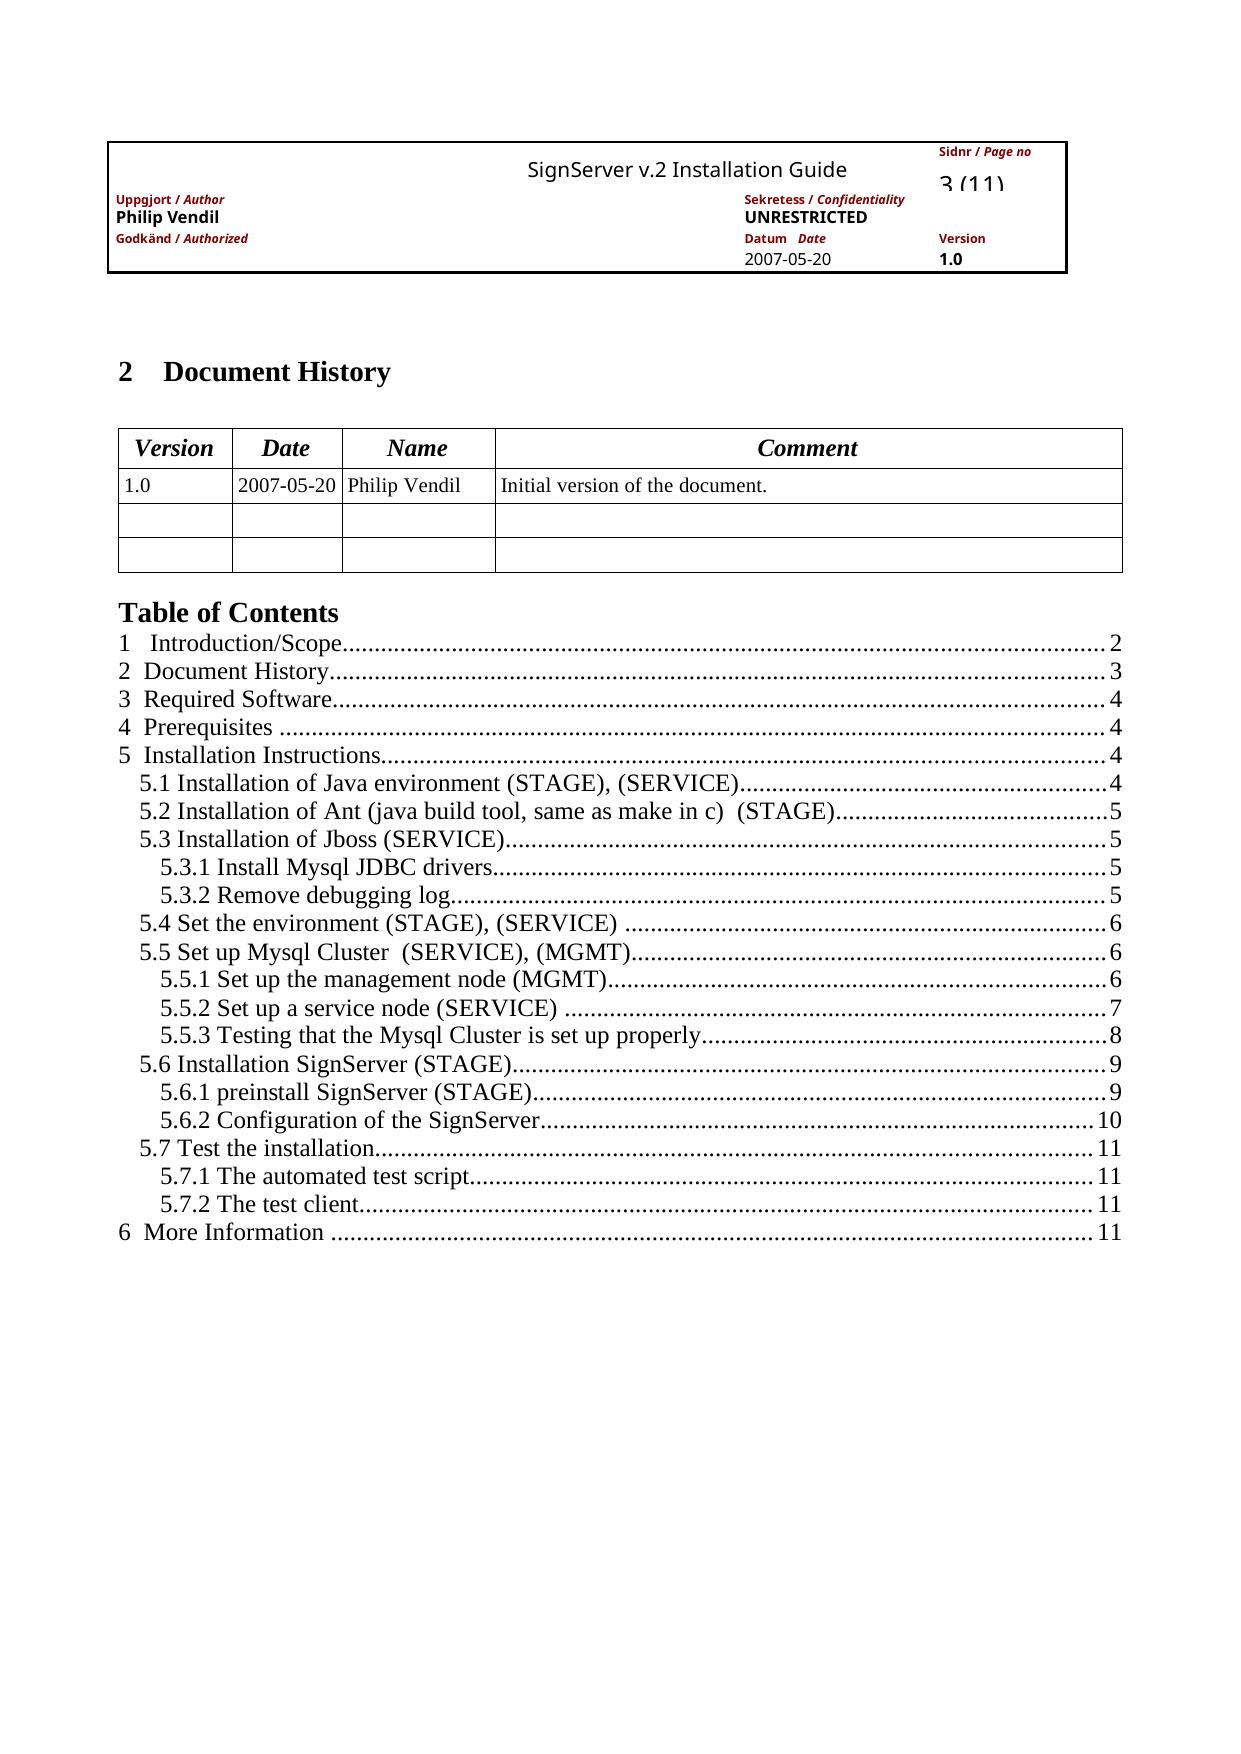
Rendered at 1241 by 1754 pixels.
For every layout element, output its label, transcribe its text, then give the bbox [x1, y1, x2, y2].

subtitle Document History [118, 355, 1122, 388]
table_cell [496, 538, 1122, 572]
text 5.1 Installation of Java environment (STAGE), (SERVICE) 4 [139, 769, 1122, 797]
text 3 Required Software 4 [118, 685, 1122, 713]
text 2 Document History 3 [118, 657, 1122, 685]
text 5.5.1 Set up the management node (MGMT) 6 [160, 965, 1122, 993]
table_cell Philip Vendil [343, 469, 495, 502]
text 5.4 Set the environment (STAGE), (SERVICE) 6 [139, 909, 1122, 937]
table_cell 1.0 [119, 469, 232, 502]
table_cell Initial version of the document. [496, 469, 1122, 502]
table_cell [343, 538, 495, 572]
text 5.3 Installation of Jboss (SERVICE) 5 [139, 825, 1122, 853]
text 5 Installation Instructions 4 [118, 741, 1122, 769]
table_cell [343, 504, 495, 537]
table_cell [496, 504, 1122, 537]
text 5.5.2 Set up a service node (SERVICE) 7 [160, 993, 1122, 1021]
table_cell 2007-05-20 [233, 469, 342, 502]
table_cell [233, 504, 342, 537]
table_cell [233, 538, 342, 572]
text 5.3.2 Remove debugging log 5 [160, 881, 1122, 909]
table_header Comment [496, 429, 1122, 468]
table_header Date [233, 429, 342, 468]
table_cell [119, 538, 232, 572]
text 5.7 Test the installation 11 [139, 1133, 1122, 1162]
text 5.7.2 The test client 11 [160, 1189, 1122, 1218]
text 5.6 Installation SignServer (STAGE) 9 [139, 1049, 1122, 1077]
text 5.2 Installation of Ant (java build tool, same as make in c) (STAGE) 5 [139, 797, 1122, 825]
text 6 More Information 11 [118, 1218, 1122, 1246]
text 5.3.1 Install Mysql JDBC drivers 5 [160, 853, 1122, 881]
table_cell [119, 504, 232, 537]
subtitle Table of Contents [118, 597, 1122, 629]
text 4 Prerequisites 4 [118, 713, 1122, 741]
text 1 Introduction/Scope 2 [118, 629, 1122, 657]
text 5.5.3 Testing that the Mysql Cluster is set up properly 8 [160, 1021, 1122, 1049]
text 5.5 Set up Mysql Cluster (SERVICE), (MGMT) 6 [139, 937, 1122, 965]
text 5.6.1 preinstall SignServer (STAGE) 9 [160, 1077, 1122, 1106]
text 5.6.2 Configuration of the SignServer 10 [160, 1106, 1122, 1133]
table_header Name [343, 429, 495, 468]
table_header Version [119, 429, 232, 468]
text 5.7.1 The automated test script 11 [160, 1162, 1122, 1189]
